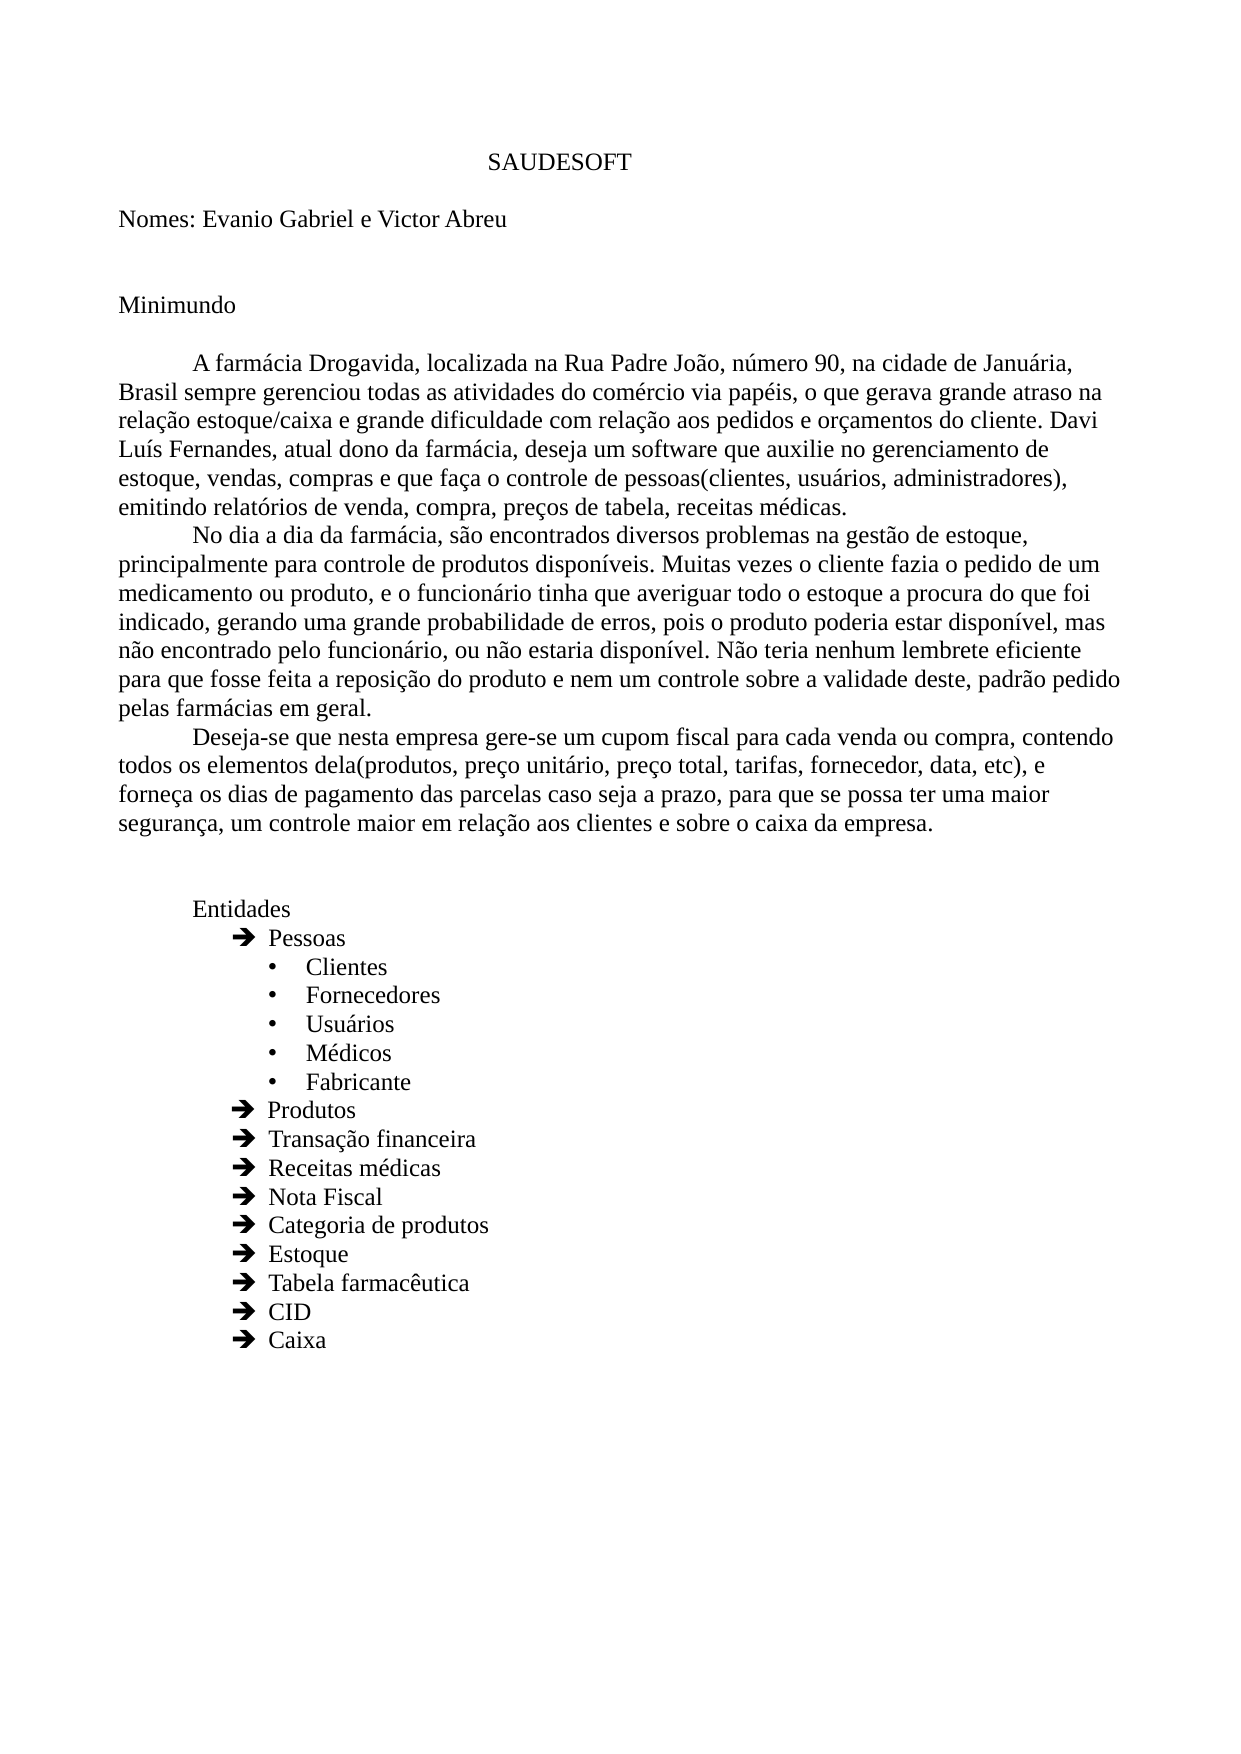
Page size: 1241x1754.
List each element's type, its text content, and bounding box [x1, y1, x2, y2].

text A farmácia Drogavida, localizada na Rua Padre João, número 90, na cidade de Januária, Brasil sempre gerenciou todas as atividades do comércio via papéis, o que gerava grande atraso na relação estoque/caixa e grande dificuldade com relação aos pedidos e orçamentos do cliente. Davi Luís Fernandes, atual dono da farmácia, deseja um software que auxilie no gerenciamento de estoque, vendas, compras e que faça o controle de pessoas(clientes, usuários, administradores), emitindo relatórios de venda, compra, preços de tabela, receitas médicas. [118, 348, 1122, 521]
list Transação financeira [231, 1124, 1122, 1153]
list Categoria de produtos [231, 1211, 1122, 1239]
list Usuários [268, 1009, 1122, 1038]
text Minimundo [118, 291, 1122, 319]
list Receitas médicas [231, 1153, 1122, 1182]
list Fornecedores [268, 981, 1122, 1009]
text No dia a dia da farmácia, são encontrados diversos problemas na gestão de estoque, principalmente para controle de produtos disponíveis. Muitas vezes o cliente fazia o pedido de um medicamento ou produto, e o funcionário tinha que averiguar todo o estoque a procura do que foi indicado, gerando uma grande probabilidade de erros, pois o produto poderia estar disponível, mas não encontrado pelo funcionário, ou não estaria disponível. Não teria nenhum lembrete eficiente para que fosse feita a reposição do produto e nem um controle sobre a validade deste, padrão pedido pelas farmácias em geral. [118, 521, 1122, 722]
list Produtos [229, 1096, 1122, 1124]
text Deseja-se que nesta empresa gere-se um cupom fiscal para cada venda ou compra, contendo todos os elementos dela(produtos, preço unitário, preço total, tarifas, fornecedor, data, etc), e forneça os dias de pagamento das parcelas caso seja a prazo, para que se possa ter uma maior segurança, um controle maior em relação aos clientes e sobre o caixa da empresa. [118, 722, 1122, 837]
list Clientes [268, 952, 1122, 981]
list Pessoas [231, 923, 1122, 952]
text Nomes: Evanio Gabriel e Victor Abreu [118, 204, 1122, 233]
text Entidades [118, 894, 1122, 923]
list Fabricante [268, 1067, 1122, 1096]
list Médicos [268, 1038, 1122, 1067]
list Caixa [231, 1326, 1122, 1354]
list Nota Fiscal [231, 1182, 1122, 1211]
text SAUDESOFT [118, 147, 1122, 176]
list CID [231, 1297, 1122, 1326]
list Estoque [231, 1239, 1122, 1268]
list Tabela farmacêutica [231, 1268, 1122, 1297]
